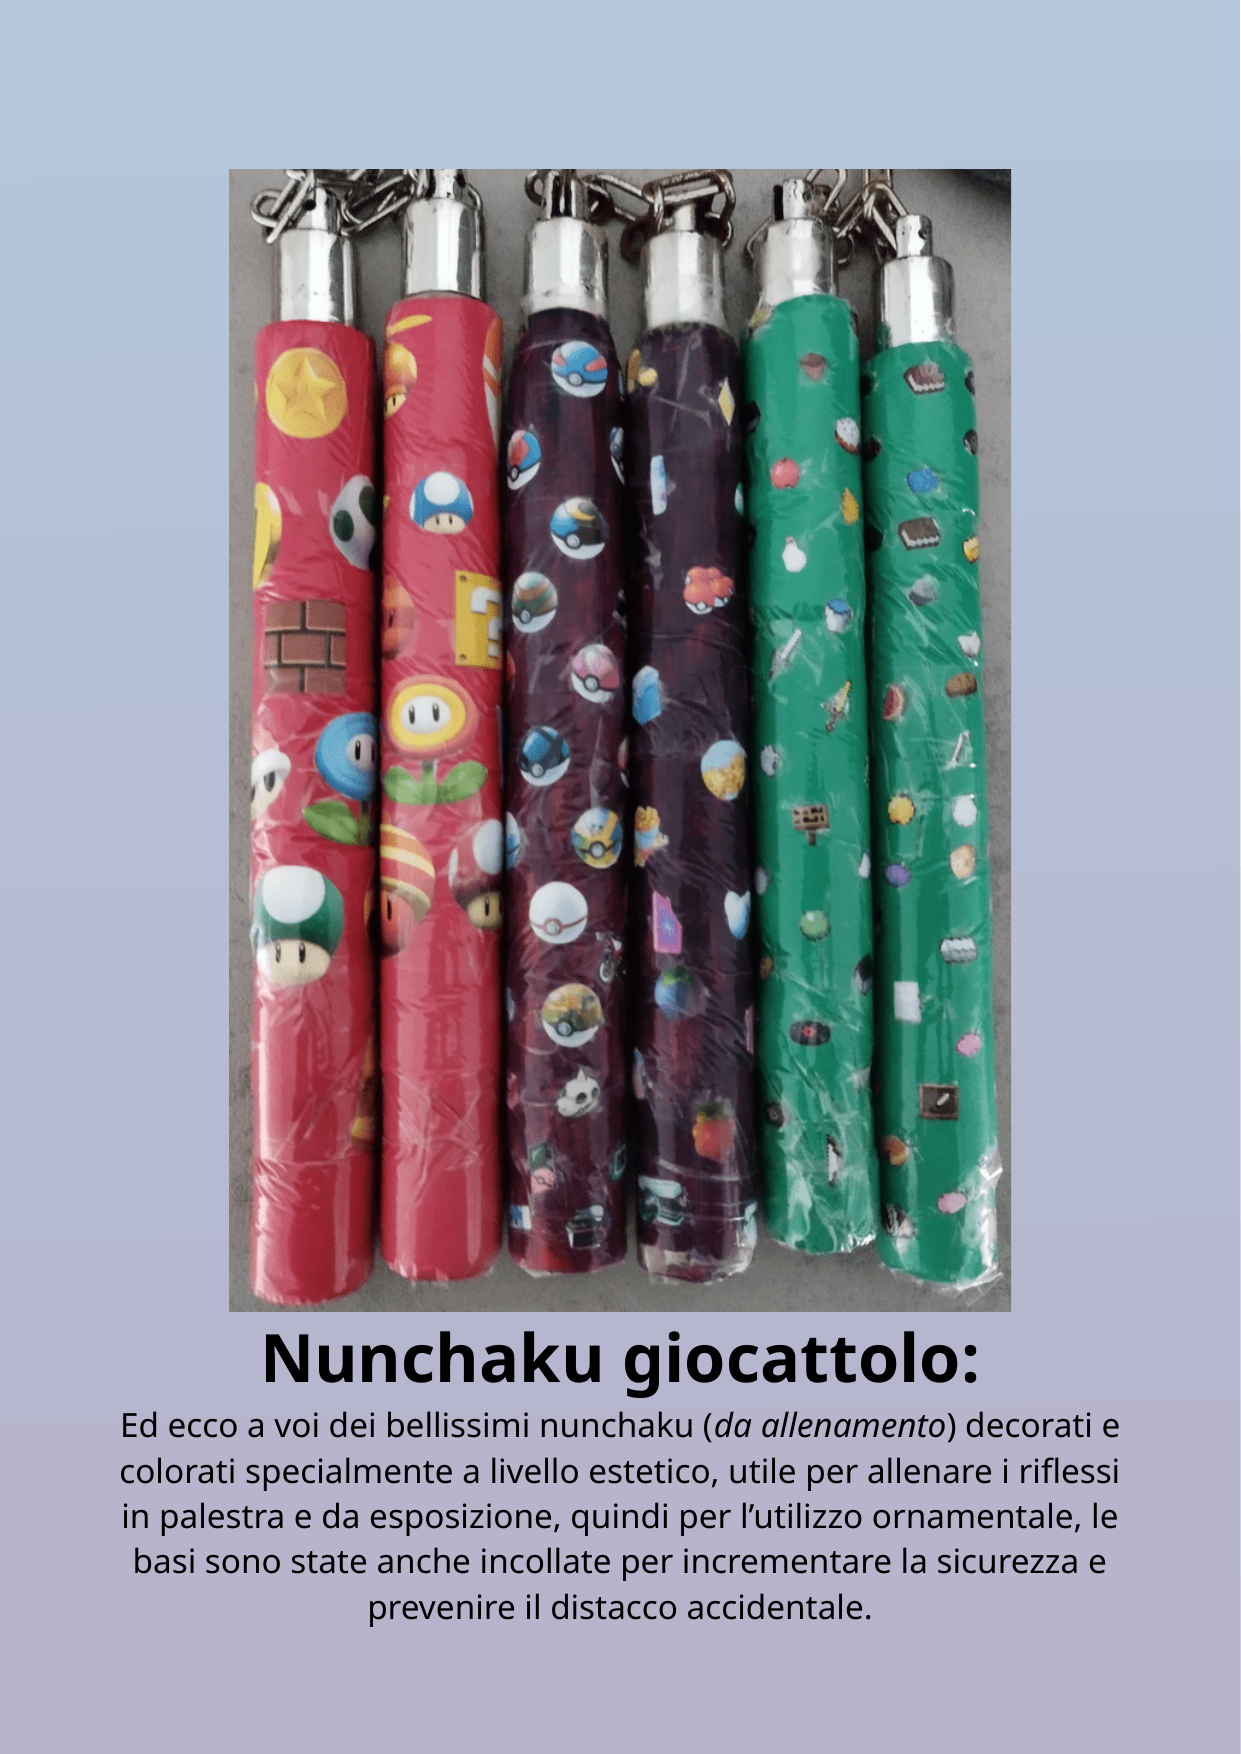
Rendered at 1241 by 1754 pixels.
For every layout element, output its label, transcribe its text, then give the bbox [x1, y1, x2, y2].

text Ed ecco a voi dei bellissimi nunchaku (da allenamento) decorati e colorati specialmente a livello estetico, utile per allenare i riflessi in palestra e da esposizione, quindi per l’utilizzo ornamentale, le basi sono state anche incollate per incrementare la sicurezza e prevenire il distacco accidentale. [118, 1402, 1122, 1629]
text Nunchaku giocattolo: [118, 169, 1122, 1402]
picture [229, 169, 1012, 1312]
